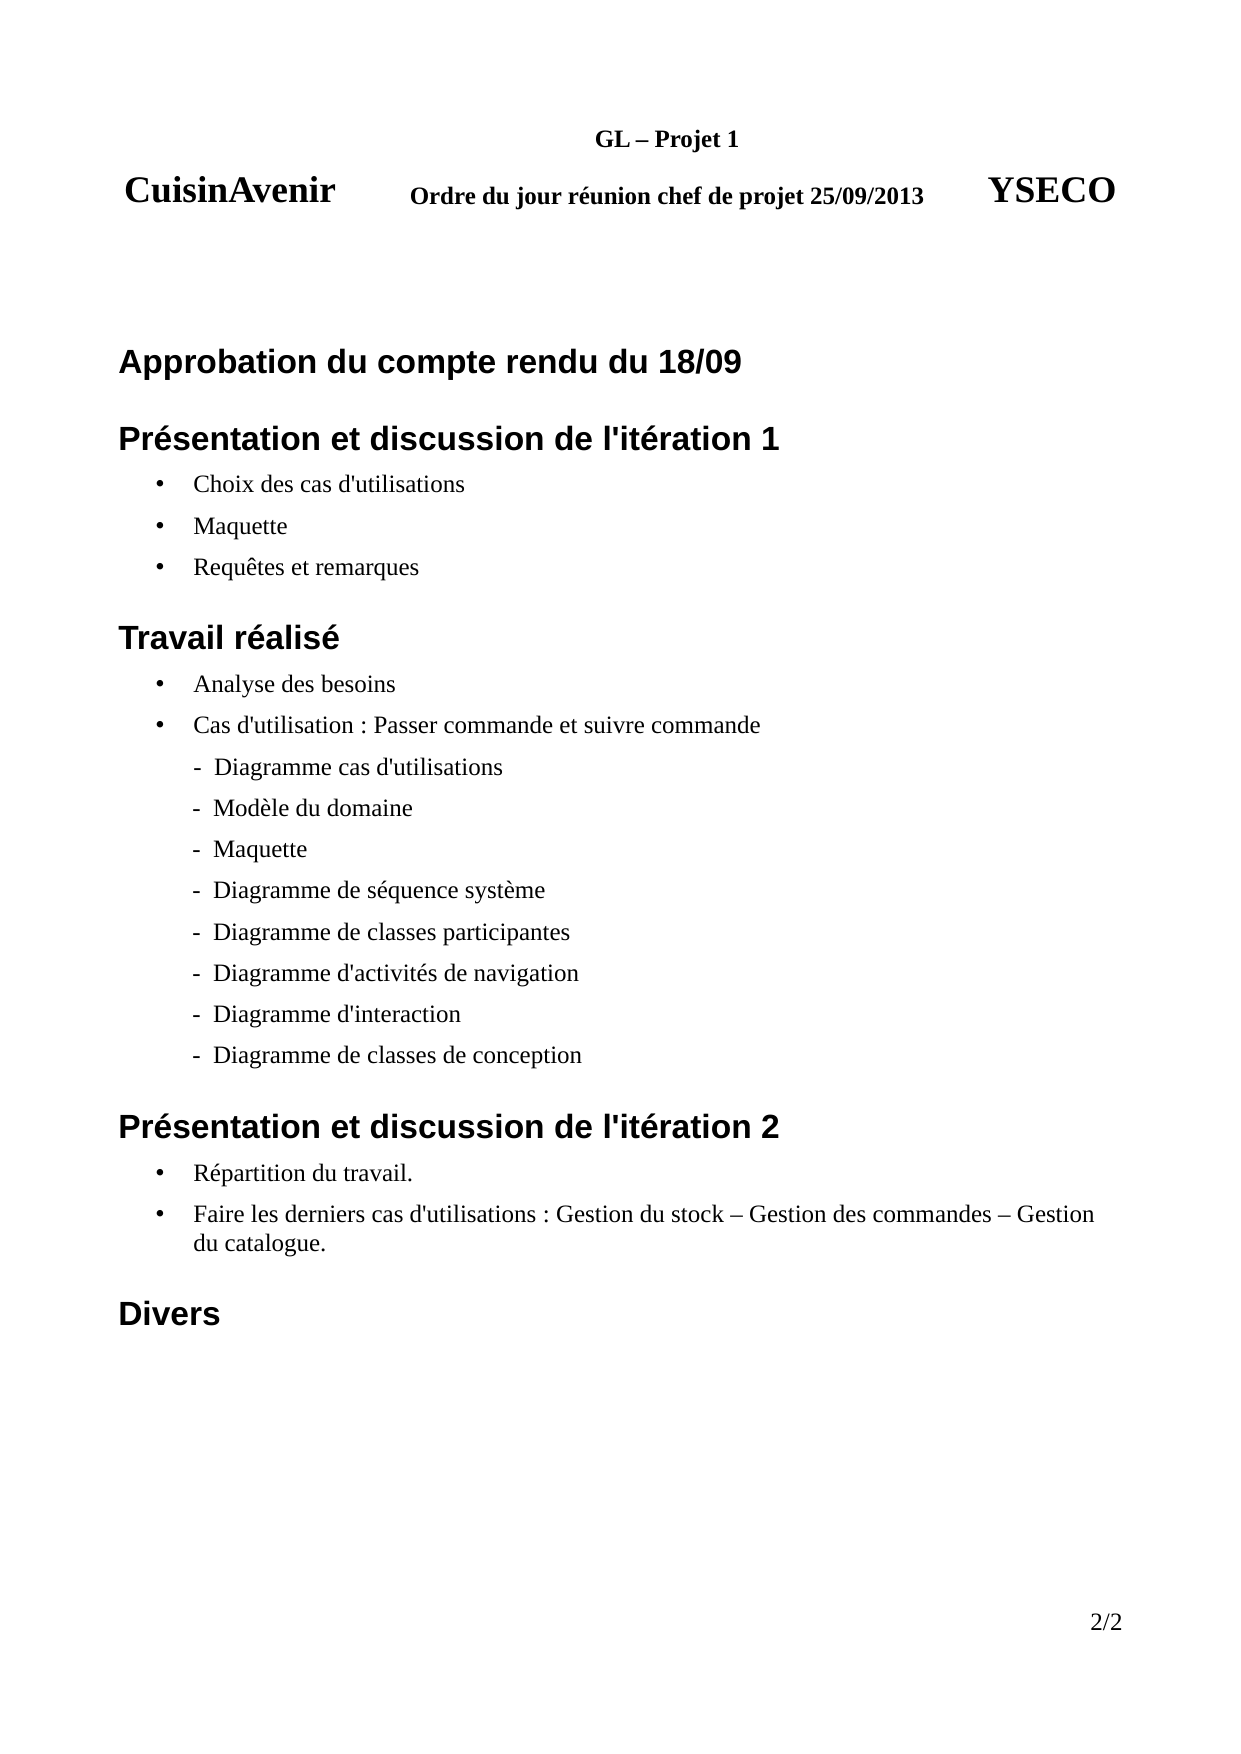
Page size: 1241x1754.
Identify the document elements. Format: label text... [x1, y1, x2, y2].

list - Diagramme cas d'utilisations [156, 752, 1122, 781]
text - Diagramme d'interaction [118, 999, 1122, 1028]
subtitle Approbation du compte rendu du 18/09 [118, 342, 1122, 381]
list Requêtes et remarques [156, 552, 1122, 581]
list Cas d'utilisation : Passer commande et suivre commande [156, 711, 1122, 739]
text - Modèle du domaine [118, 793, 1122, 822]
subtitle Travail réalisé [118, 618, 1122, 657]
subtitle Divers [118, 1294, 1122, 1333]
list Faire les derniers cas d'utilisations : Gestion du stock – Gestion des commandes – Gestion du catalogue. [156, 1199, 1122, 1257]
list Analyse des besoins [156, 669, 1122, 698]
text - Maquette [118, 834, 1122, 863]
subtitle Présentation et discussion de l'itération 2 [118, 1107, 1122, 1146]
list Choix des cas d'utilisations [156, 469, 1122, 498]
text - Diagramme de classes participantes [118, 917, 1122, 946]
text - Diagramme d'activités de navigation [118, 958, 1122, 987]
list Répartition du travail. [156, 1158, 1122, 1187]
text - Diagramme de classes de conception [118, 1041, 1122, 1069]
list Maquette [156, 511, 1122, 539]
text - Diagramme de séquence système [118, 876, 1122, 904]
subtitle Présentation et discussion de l'itération 1 [118, 418, 1122, 457]
